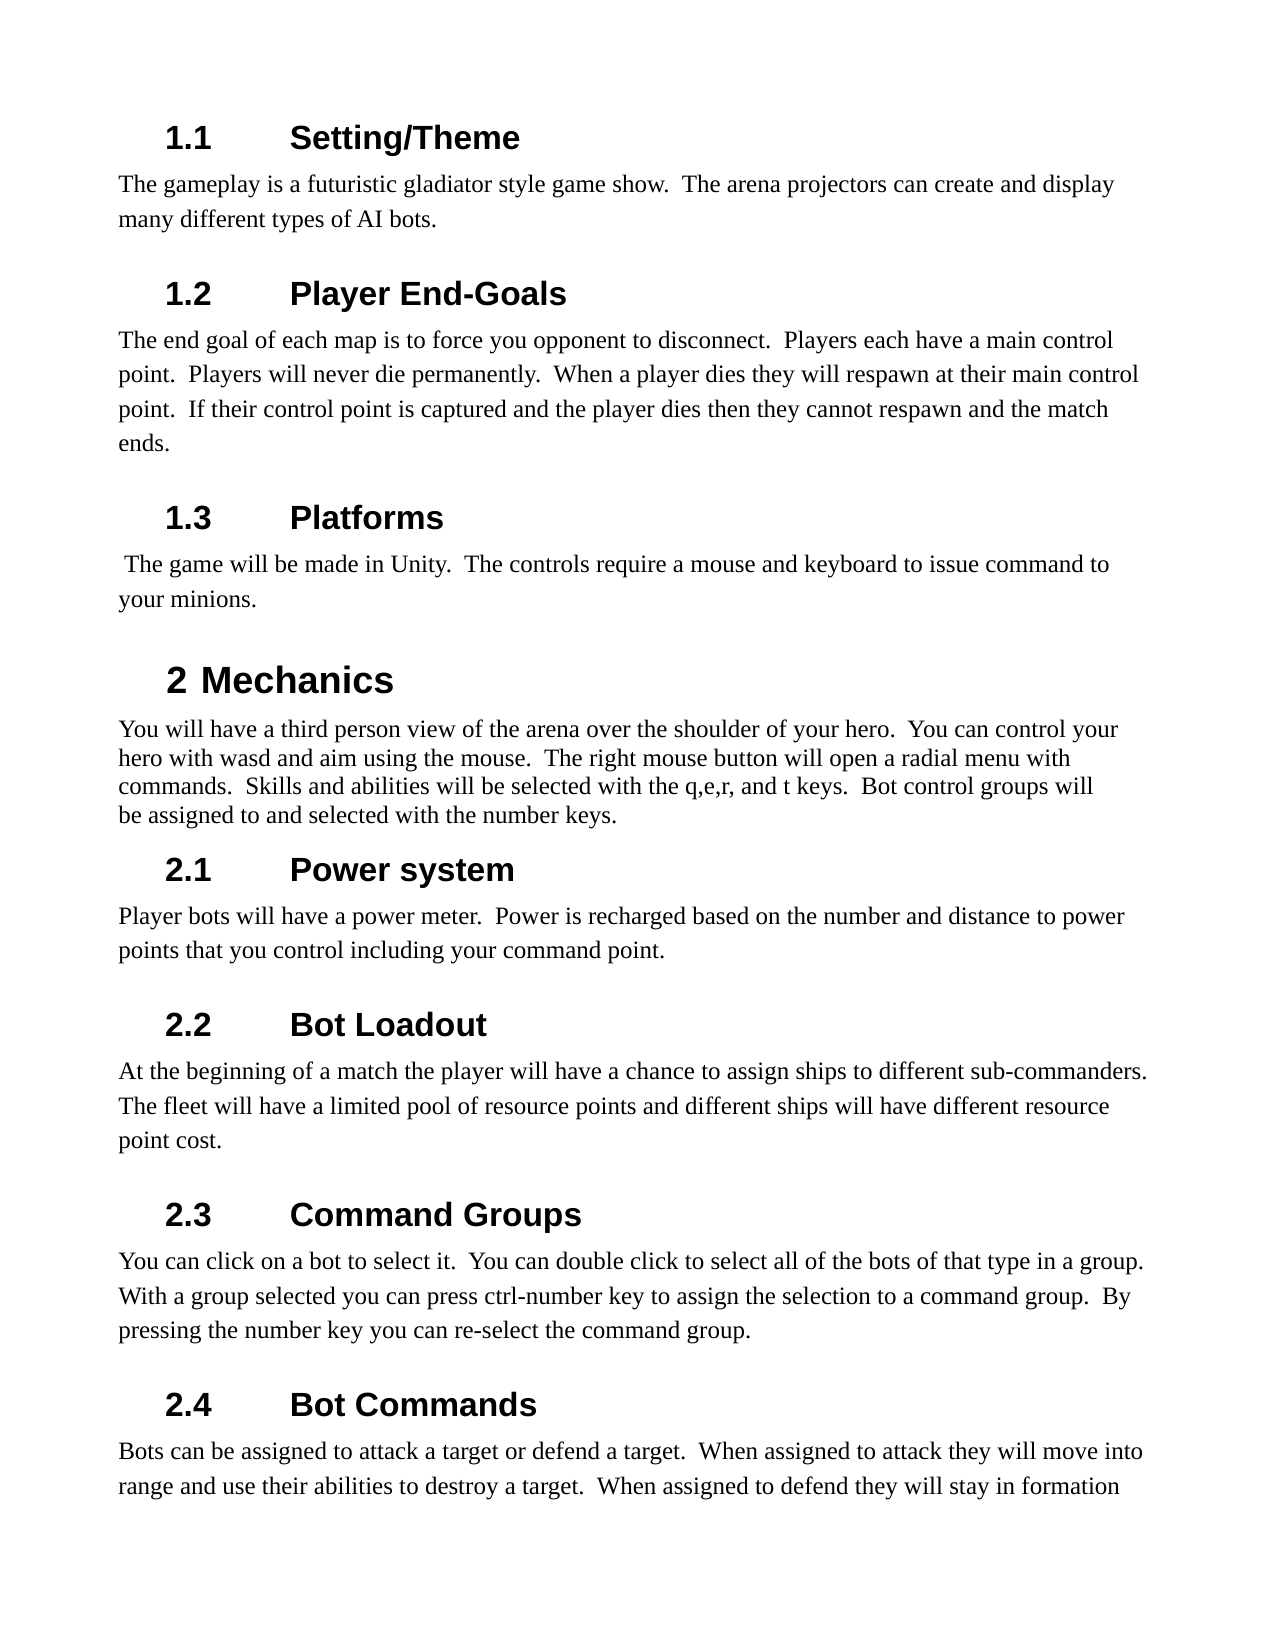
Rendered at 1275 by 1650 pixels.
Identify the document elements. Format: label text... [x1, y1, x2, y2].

subtitle Bot Loadout [156, 1005, 1157, 1044]
text The end goal of each map is to force you opponent to disconnect. Players each have a main control point. Players will never die permanently. When a player dies they will respawn at their main control point. If their control point is captured and the player dies then they cannot respawn and the match ends. [118, 325, 1157, 457]
text Bots can be assigned to attack a target or defend a target. When assigned to attack they will move into range and use their abilities to destroy a target. When assigned to defend they will stay in formation [118, 1436, 1157, 1500]
text At the beginning of a match the player will have a chance to assign ships to different sub-commanders. The fleet will have a limited pool of resource points and different ships will have different resource point cost. [118, 1056, 1157, 1154]
subtitle Player End-Goals [156, 274, 1157, 312]
subtitle Mechanics [156, 658, 1157, 701]
text The game will be made in Unity. The controls require a mouse and keyboard to issue command to your minions. [118, 549, 1157, 612]
text Player bots will have a power meter. Power is recharged based on the number and distance to power points that you control including your command point. [118, 901, 1157, 964]
subtitle Setting/Theme [156, 118, 1157, 157]
text The gameplay is a futuristic gladiator style game show. The arena projectors can create and display many different types of AI bots. [118, 169, 1157, 232]
subtitle Bot Commands [156, 1385, 1157, 1424]
subtitle Platforms [156, 498, 1157, 537]
subtitle Command Groups [156, 1195, 1157, 1234]
subtitle Power system [156, 850, 1157, 888]
text You can click on a bot to select it. You can double click to select all of the bots of that type in a group. With a group selected you can press ctrl-number key to assign the selection to a command group. By pressing the number key you can re-select the command group. [118, 1246, 1157, 1344]
text You will have a third person view of the arena over the shoulder of your hero. You can control your hero with wasd and aim using the mouse. The right mouse button will open a radial menu with commands. Skills and abilities will be selected with the q,e,r, and t keys. Bot control groups will [118, 714, 1157, 800]
text be assigned to and selected with the number keys. [118, 800, 1157, 829]
